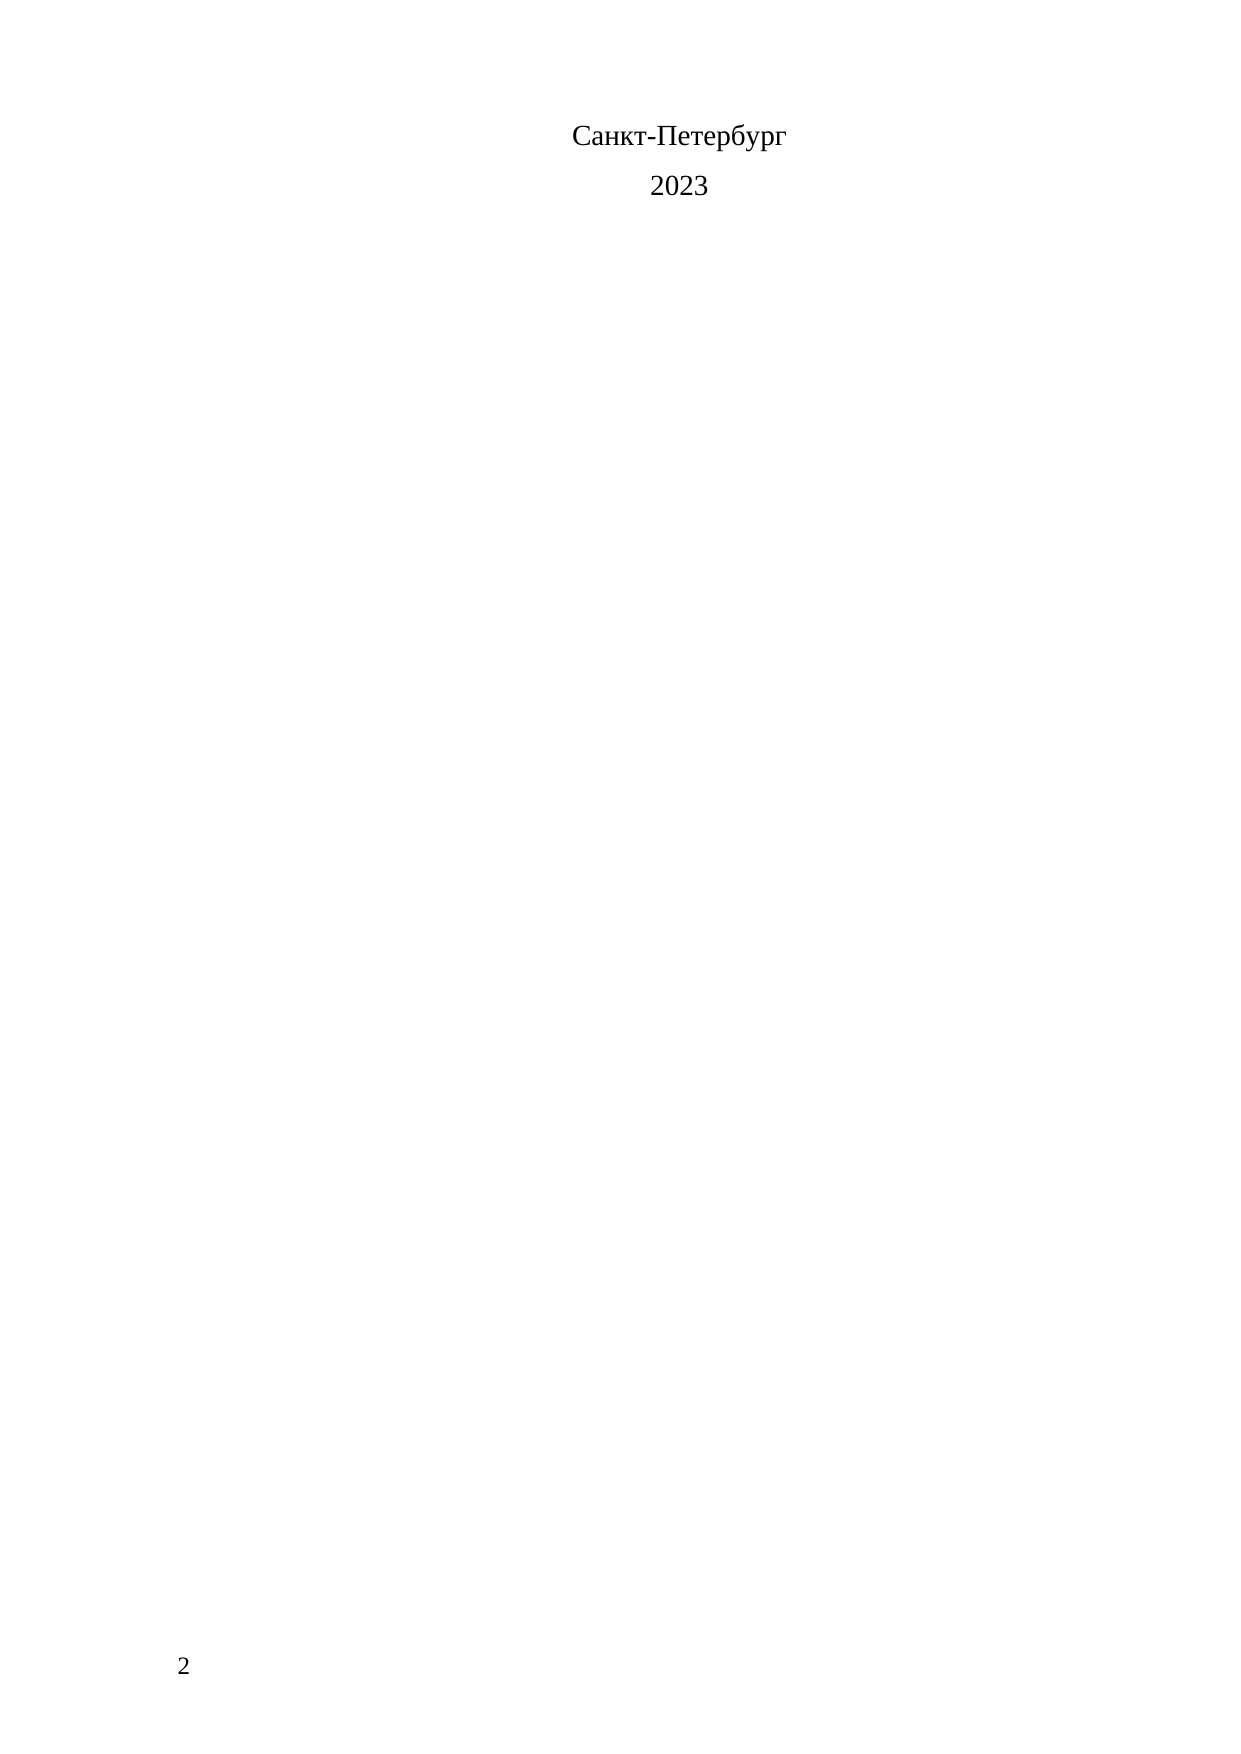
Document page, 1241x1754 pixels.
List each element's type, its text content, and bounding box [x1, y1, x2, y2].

text 2023 [177, 168, 1181, 202]
text Санкт-Петербург [177, 118, 1181, 152]
